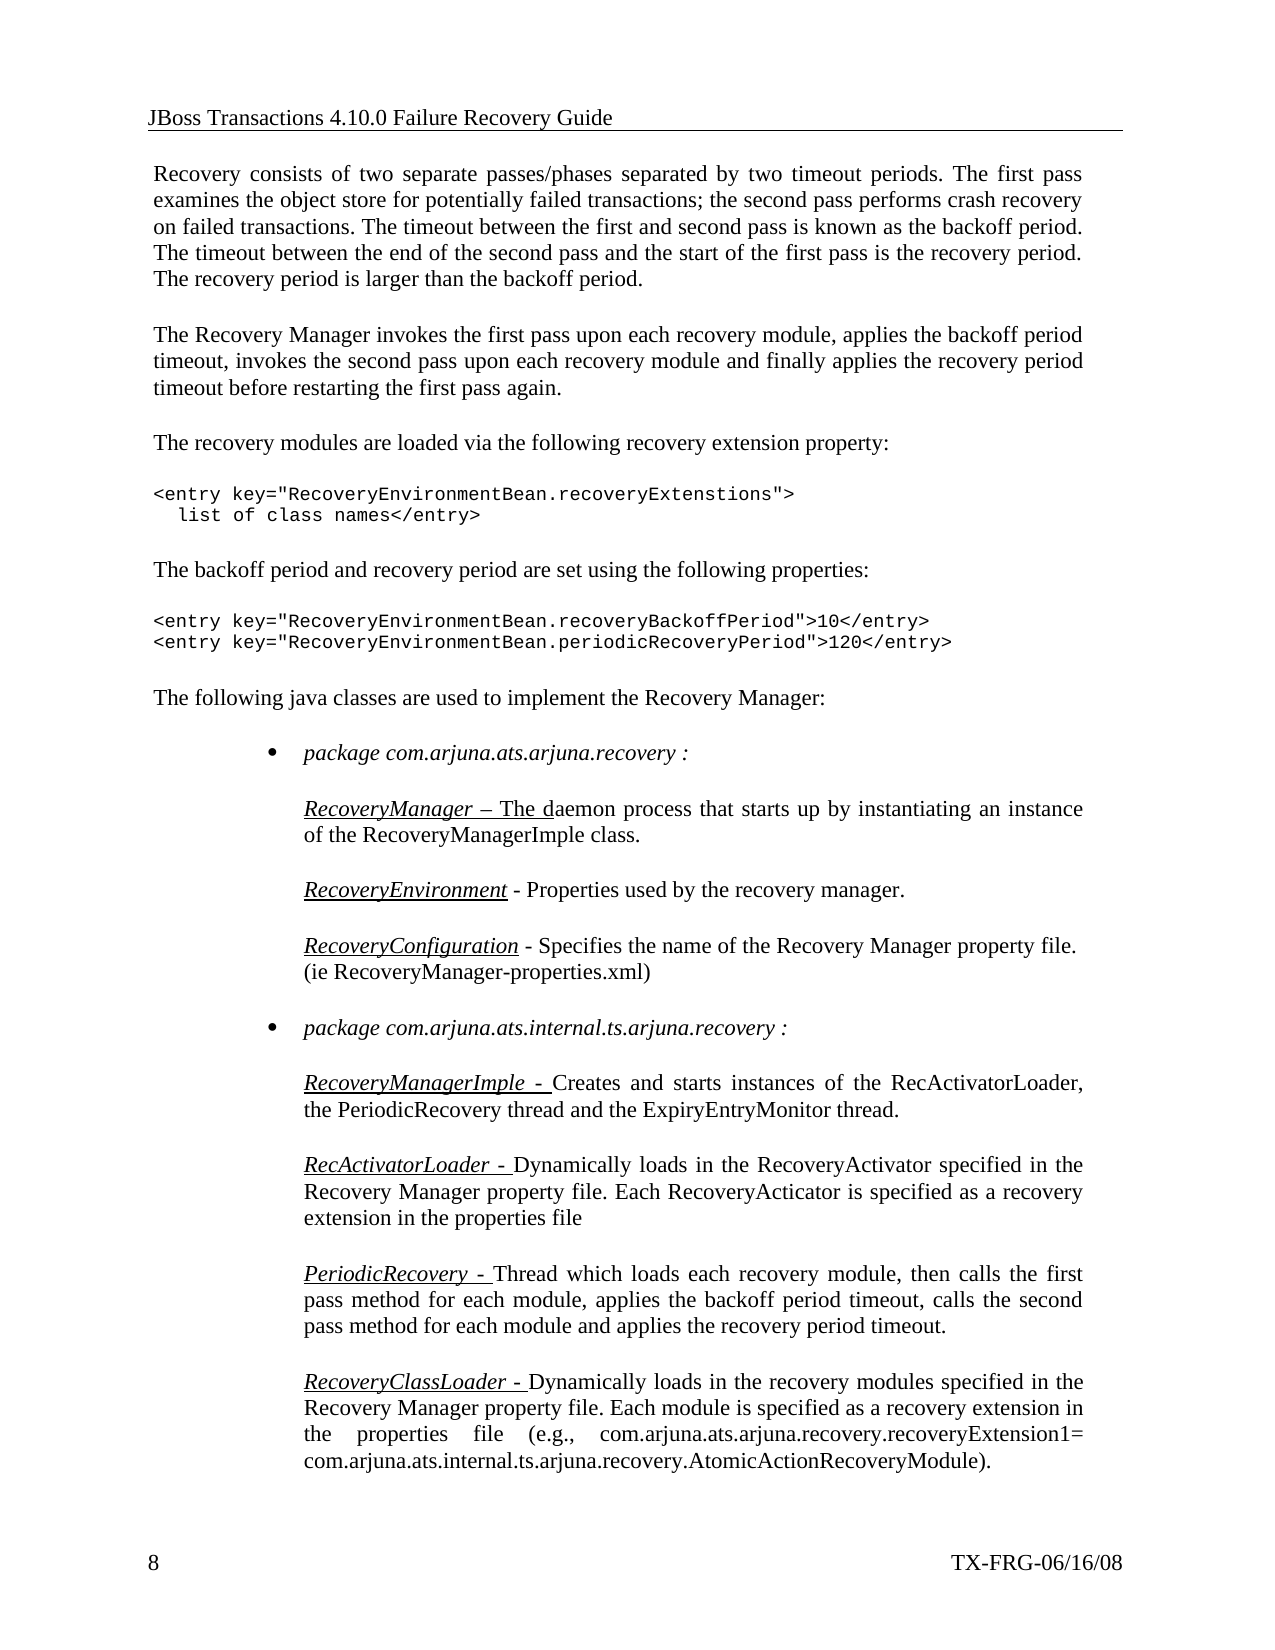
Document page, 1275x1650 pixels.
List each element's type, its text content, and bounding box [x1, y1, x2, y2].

text <entry key="RecoveryEnvironmentBean.periodicRecoveryPeriod">120</entry> [153, 633, 1084, 654]
text <entry key="RecoveryEnvironmentBean.recoveryExtenstions"> [153, 485, 1084, 506]
text <entry key="RecoveryEnvironmentBean.recoveryBackoffPeriod">10</entry> [153, 612, 1084, 633]
text The recovery modules are loaded via the following recovery extension property: [153, 429, 1084, 456]
text list of class names</entry> [153, 506, 1084, 527]
list RecoveryConfiguration - Specifies the name of the Recovery Manager property file. (ie RecoveryManager-properties.xml) [268, 932, 1084, 985]
list RecoveryManagerImple - Creates and starts instances of the RecActivatorLoader, the PeriodicRecovery thread and the ExpiryEntryMonitor thread. [268, 1069, 1084, 1122]
list RecoveryClassLoader - Dynamically loads in the recovery modules specified in the Recovery Manager property file. Each module is specified as a recovery extension in the properties file (e.g., com.arjuna.ats.arjuna.recovery.recoveryExtension1= com.arjuna.ats.internal.ts.arjuna.recovery.AtomicActionRecoveryModule). [268, 1368, 1084, 1473]
text Recovery consists of two separate passes/phases separated by two timeout periods. The first pass examines the object store for potentially failed transactions; the second pass performs crash recovery on failed transactions. The timeout between the first and second pass is known as the backoff period. The timeout between the end of the second pass and the start of the first pass is the recovery period. The recovery period is larger than the backoff period. [153, 160, 1084, 292]
text The backoff period and recovery period are set using the following properties: [153, 556, 1084, 583]
list RecActivatorLoader - Dynamically loads in the RecoveryActivator specified in the Recovery Manager property file. Each RecoveryActicator is specified as a recovery extension in the properties file [268, 1151, 1084, 1230]
list package com.arjuna.ats.arjuna.recovery : [268, 739, 1084, 766]
list RecoveryManager – The daemon process that starts up by instantiating an instance of the RecoveryManagerImple class. [268, 795, 1084, 847]
list RecoveryEnvironment - Properties used by the recovery manager. [268, 877, 1084, 903]
text The Recovery Manager invokes the first pass upon each recovery module, applies the backoff period timeout, invokes the second pass upon each recovery module and finally applies the recovery period timeout before restarting the first pass again. [153, 321, 1084, 400]
list PeriodicRecovery - Thread which loads each recovery module, then calls the first pass method for each module, applies the backoff period timeout, calls the second pass method for each module and applies the recovery period timeout. [268, 1259, 1084, 1339]
list package com.arjuna.ats.internal.ts.arjuna.recovery : [268, 1014, 1084, 1040]
text The following java classes are used to implement the Recovery Manager: [153, 684, 1084, 710]
